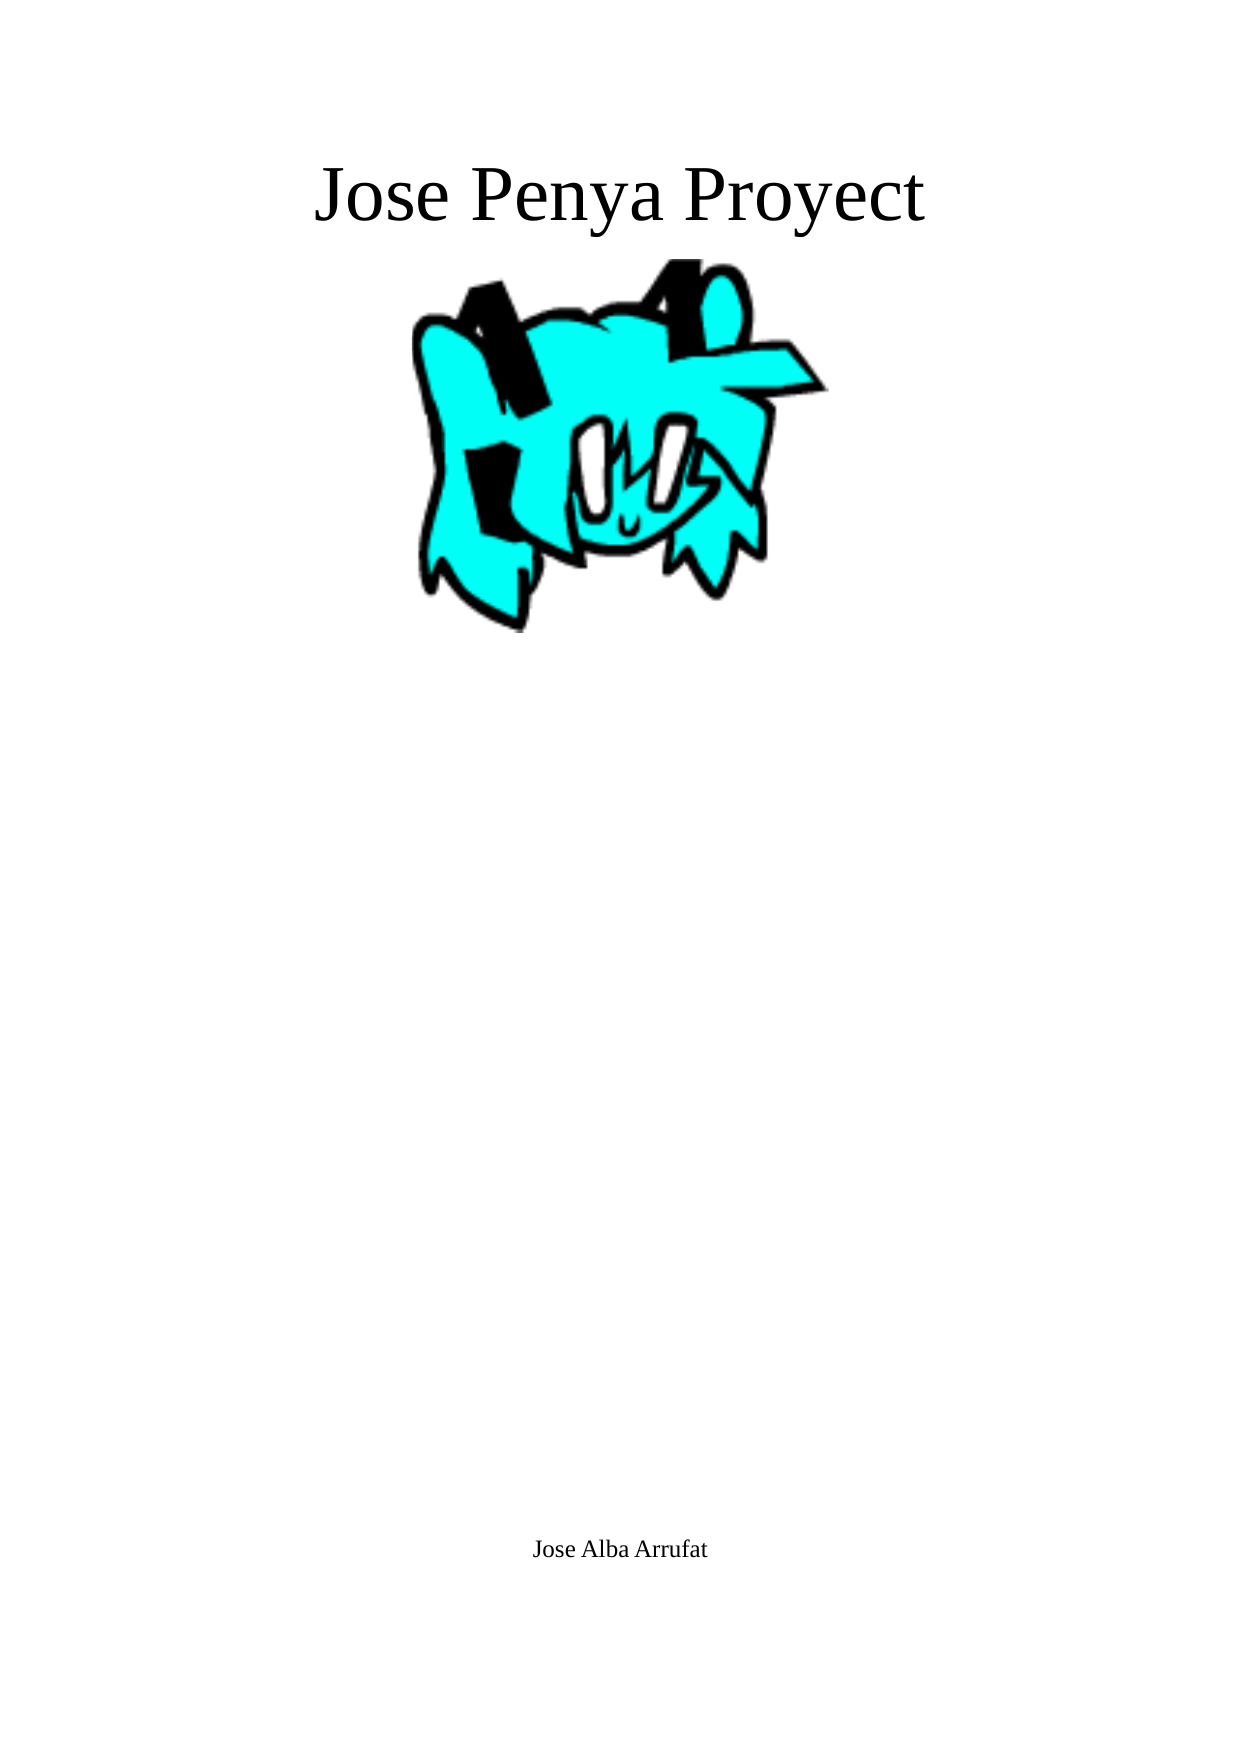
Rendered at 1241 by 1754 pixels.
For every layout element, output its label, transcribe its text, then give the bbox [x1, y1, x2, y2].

text Jose Penya Proyect [118, 147, 1122, 238]
text Jose Alba Arrufat [118, 1534, 1122, 1563]
picture [411, 259, 829, 633]
